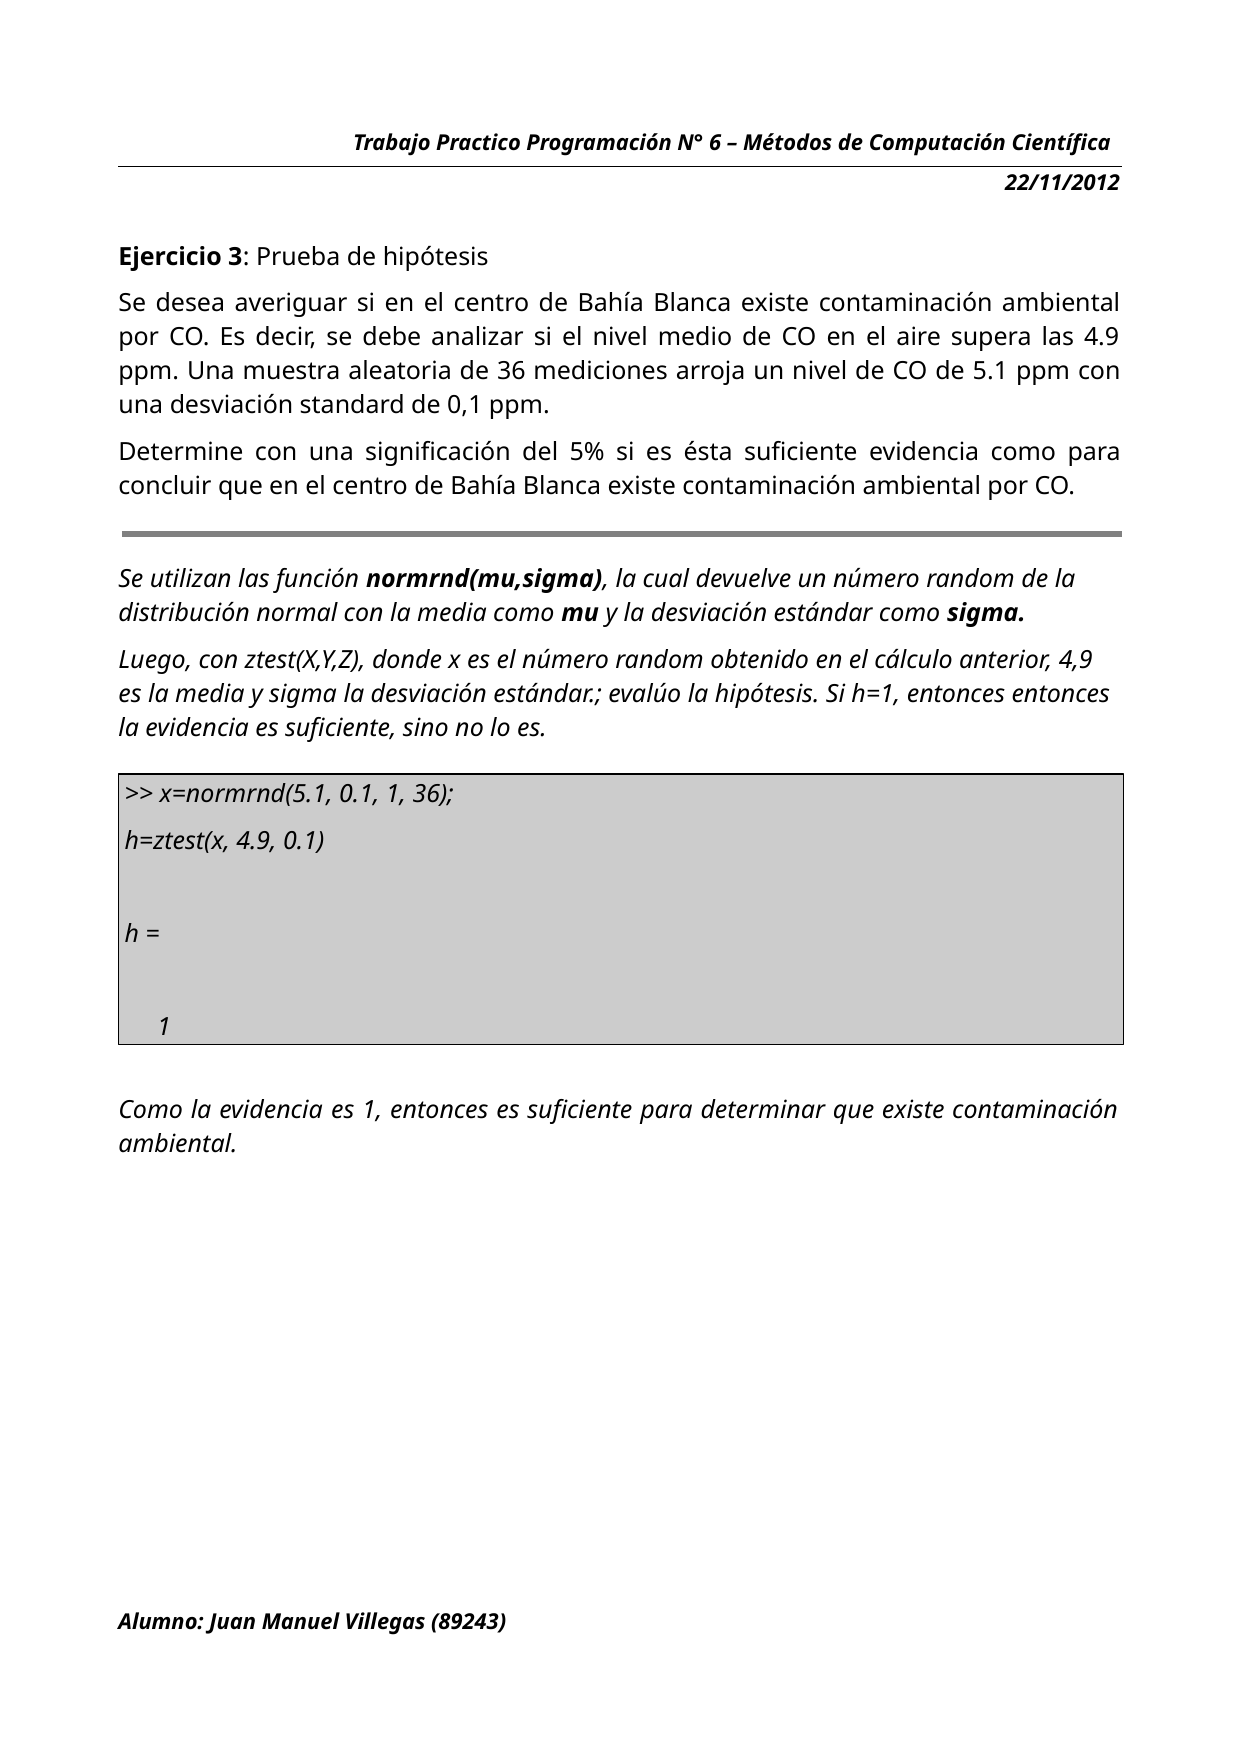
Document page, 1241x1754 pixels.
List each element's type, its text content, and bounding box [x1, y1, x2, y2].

text Determine con una significación del 5% si es ésta suficiente evidencia como para concluir que en el centro de Bahía Blanca existe contaminación ambiental por CO. [118, 433, 1122, 502]
text Luego, con ztest(X,Y,Z), donde x es el número random obtenido en el cálculo anterior, 4,9 es la media y sigma la desviación estándar.; evalúo la hipótesis. Si h=1, entonces entonces la evidencia es suficiente, sino no lo es. [118, 641, 1122, 743]
text Se utilizan las función normrnd(mu,sigma), la cual devuelve un número random de la distribución normal con la media como mu y la desviación estándar como sigma. [118, 561, 1122, 629]
text Se desea averiguar si en el centro de Bahía Blanca existe contaminación ambiental por CO. Es decir, se debe analizar si el nivel medio de CO en el aire supera las 4.9 ppm. Una muestra aleatoria de 36 mediciones arroja un nivel de CO de 5.1 ppm con una desviación standard de 0,1 ppm. [118, 285, 1122, 421]
text Ejercicio 3: Prueba de hipótesis [118, 238, 1122, 272]
text Como la evidencia es 1, entonces es suficiente para determinar que existe contaminación ambiental. [118, 1092, 1122, 1160]
